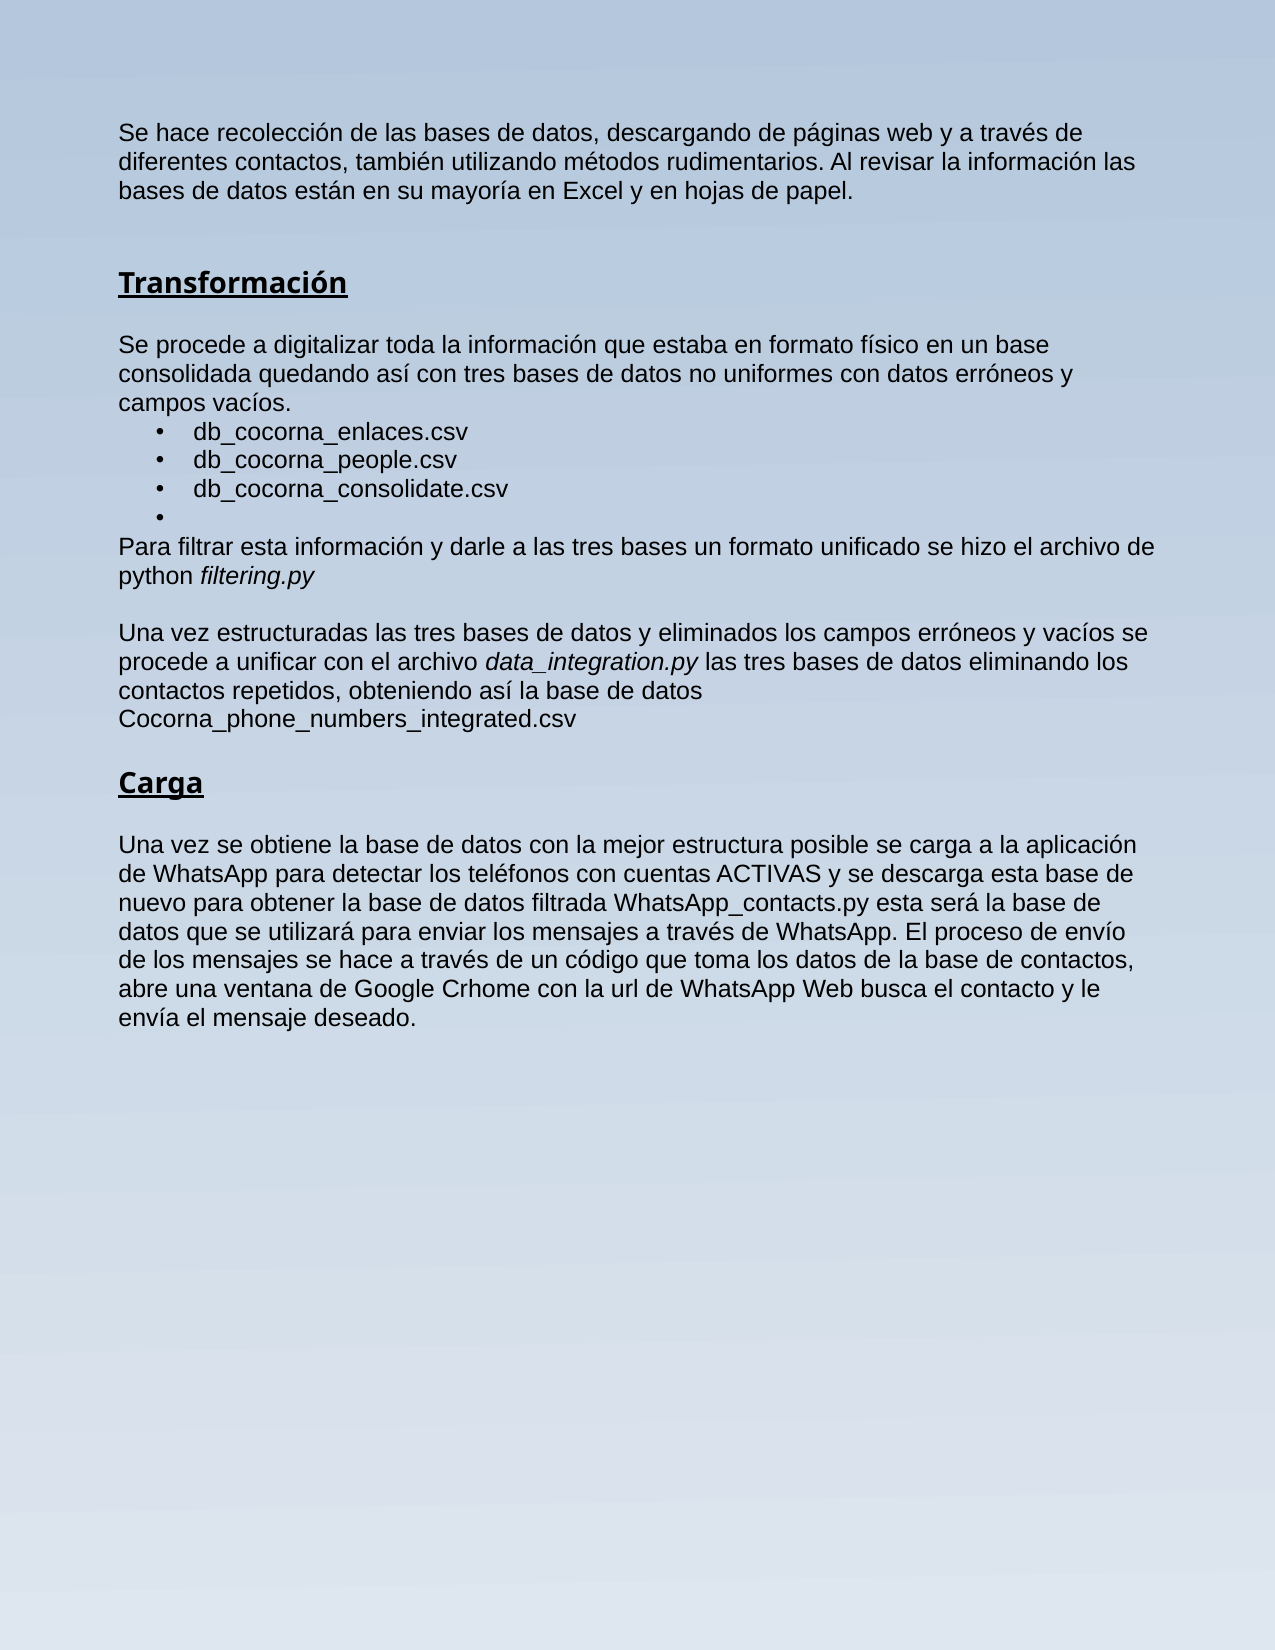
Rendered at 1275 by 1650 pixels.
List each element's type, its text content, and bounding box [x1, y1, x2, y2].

list db_cocorna_people.csv [156, 445, 1157, 474]
text Una vez se obtiene la base de datos con la mejor estructura posible se carga a la aplicación de WhatsApp para detectar los teléfonos con cuentas ACTIVAS y se descarga esta base de nuevo para obtener la base de datos filtrada WhatsApp_contacts.py esta será la base de datos que se utilizará para enviar los mensajes a través de WhatsApp. El proceso de envío de los mensajes se hace a través de un código que toma los datos de la base de contactos, abre una ventana de Google Crhome con la url de WhatsApp Web busca el contacto y le envía el mensaje deseado. [118, 830, 1157, 1032]
text Se procede a digitalizar toda la información que estaba en formato físico en un base consolidada quedando así con tres bases de datos no uniformes con datos erróneos y campos vacíos. [118, 330, 1157, 417]
text Para filtrar esta información y darle a las tres bases un formato unificado se hizo el archivo de python filtering.py [118, 532, 1157, 589]
list db_cocorna_consolidate.csv [156, 474, 1157, 503]
text Una vez estructuradas las tres bases de datos y eliminados los campos erróneos y vacíos se procede a unificar con el archivo data_integration.py las tres bases de datos eliminando los contactos repetidos, obteniendo así la base de datos Cocorna_phone_numbers_integrated.csv [118, 618, 1157, 733]
list db_cocorna_enlaces.csv [156, 417, 1157, 445]
text Carga [118, 762, 1157, 802]
text Transformación [118, 262, 1157, 302]
text Se hace recolección de las bases de datos, descargando de páginas web y a través de diferentes contactos, también utilizando métodos rudimentarios. Al revisar la información las bases de datos están en su mayoría en Excel y en hojas de papel. [118, 118, 1157, 204]
